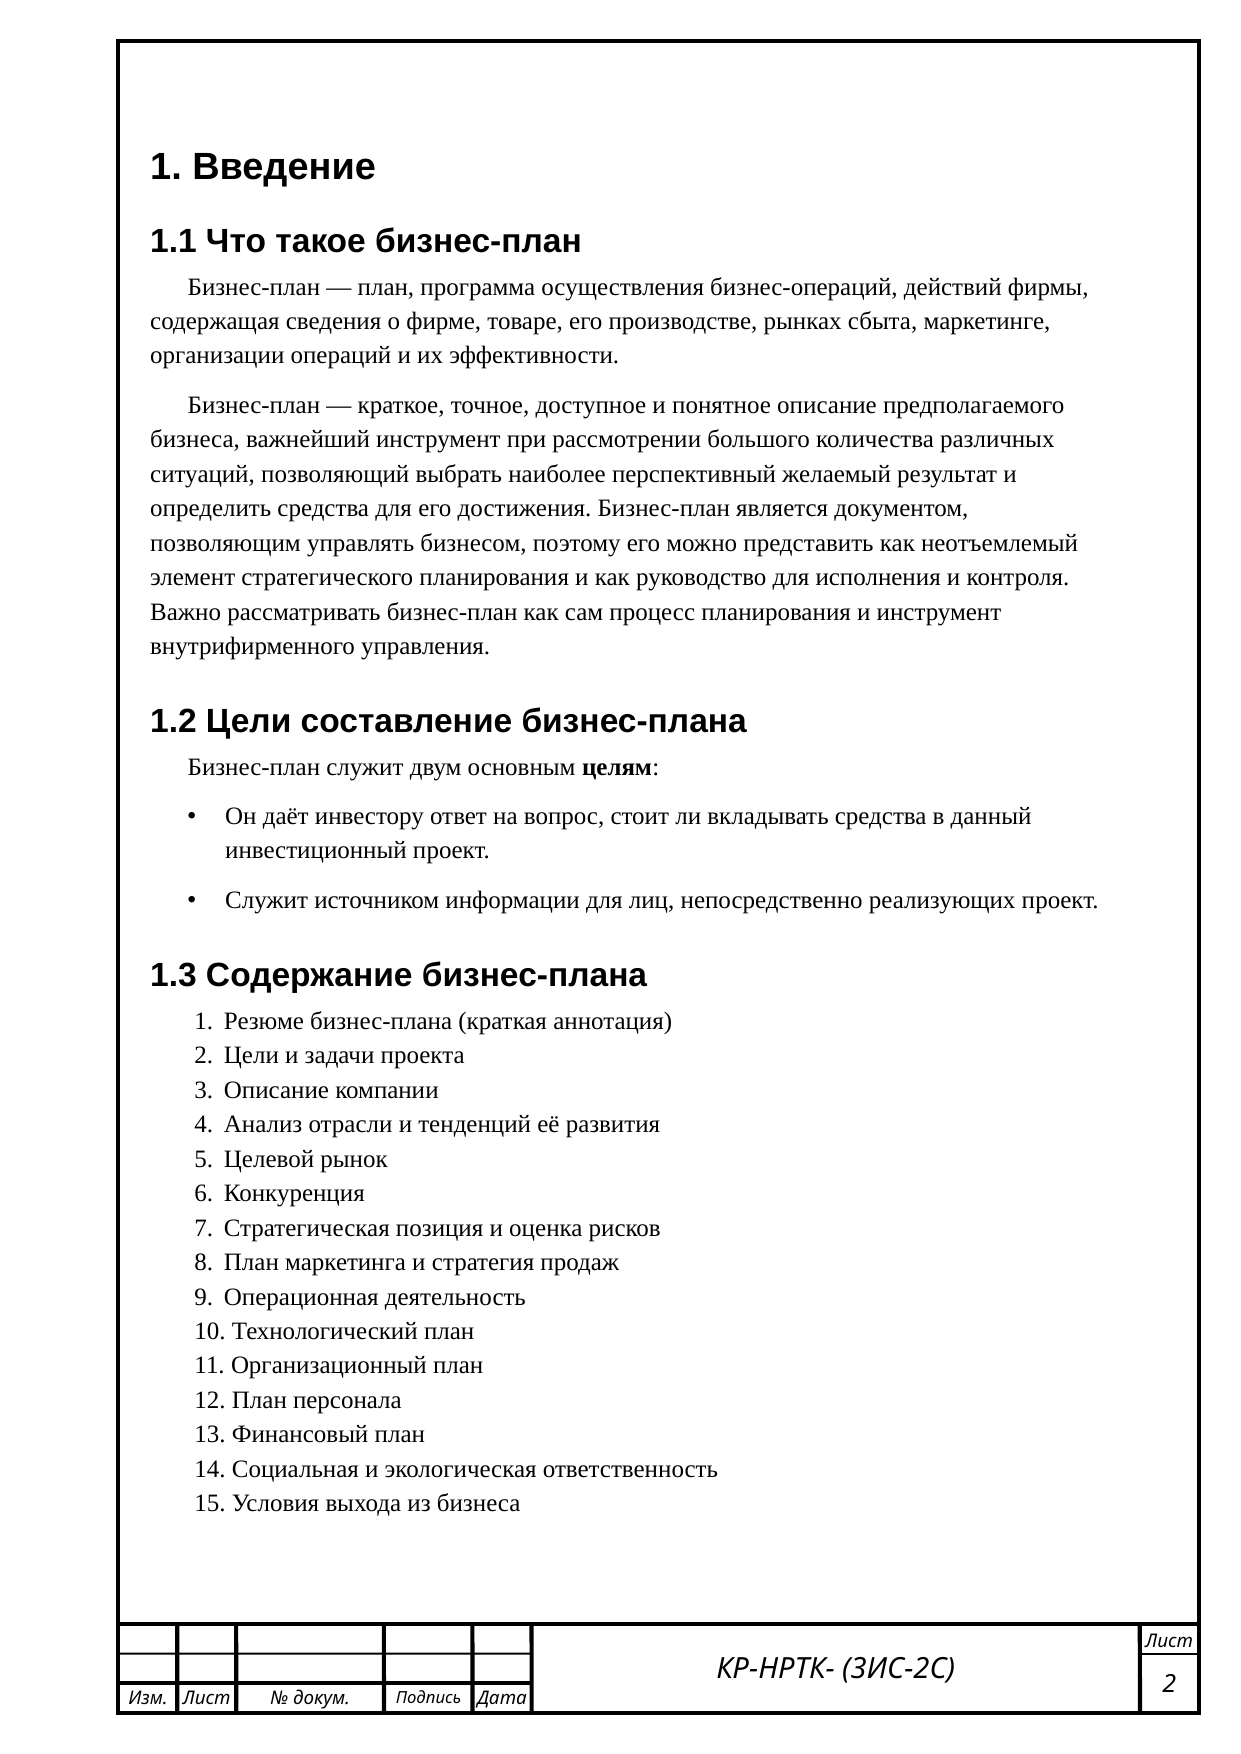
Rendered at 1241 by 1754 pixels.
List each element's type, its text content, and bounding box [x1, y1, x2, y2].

list Служит источником информации для лиц, непосредственно реализующих проект. [187, 885, 1122, 913]
subtitle 1. Введение [150, 143, 1122, 187]
subtitle 1.2 Цели составление бизнес-плана [150, 701, 1122, 739]
list Финансовый план [194, 1419, 1122, 1448]
list Описание компании [194, 1075, 1122, 1103]
list Технологический план [194, 1316, 1122, 1345]
list Анализ отрасли и тенденций её развития [194, 1109, 1122, 1138]
text Бизнес-план служит двум основным целям: [150, 752, 1122, 781]
subtitle 1.1 Что такое бизнес-план [150, 221, 1122, 259]
text Бизнес-план — план, программа осуществления бизнес-операций, действий фирмы, содержащая сведения о фирме, товаре, его производстве, рынках сбыта, маркетинге, организации операций и их эффективности. [150, 272, 1122, 369]
subtitle 1.3 Содержание бизнес-плана [150, 954, 1122, 993]
list Операционная деятельность [194, 1282, 1122, 1310]
list Организационный план [194, 1351, 1122, 1379]
text Бизнес-план — краткое, точное, доступное и понятное описание предполагаемого бизнеса, важнейший инструмент при рассмотрении большого количества различных ситуаций, позволяющий выбрать наиболее перспективный желаемый результат и определить средства для его достижения. Бизнес-план является документом, позволяющим управлять бизнесом, поэтому его можно представить как неотъемлемый элемент стратегического планирования и как руководство для исполнения и контроля. Важно рассматривать бизнес-план как сам процесс планирования и инструмент внутрифирменного управления. [150, 390, 1122, 660]
list Резюме бизнес-плана (краткая аннотация) [194, 1006, 1122, 1034]
list План маркетинга и стратегия продаж [194, 1247, 1122, 1276]
list Конкуренция [194, 1178, 1122, 1207]
list Цели и задачи проекта [194, 1040, 1122, 1069]
list Социальная и экологическая ответственность [194, 1454, 1122, 1483]
list План персонала [194, 1385, 1122, 1414]
list Целевой рынок [194, 1144, 1122, 1172]
list Стратегическая позиция и оценка рисков [194, 1213, 1122, 1241]
list Условия выхода из бизнеса [194, 1488, 1122, 1517]
list Он даёт инвестору ответ на вопрос, стоит ли вкладывать средства в данный инвестиционный проект. [187, 801, 1122, 864]
